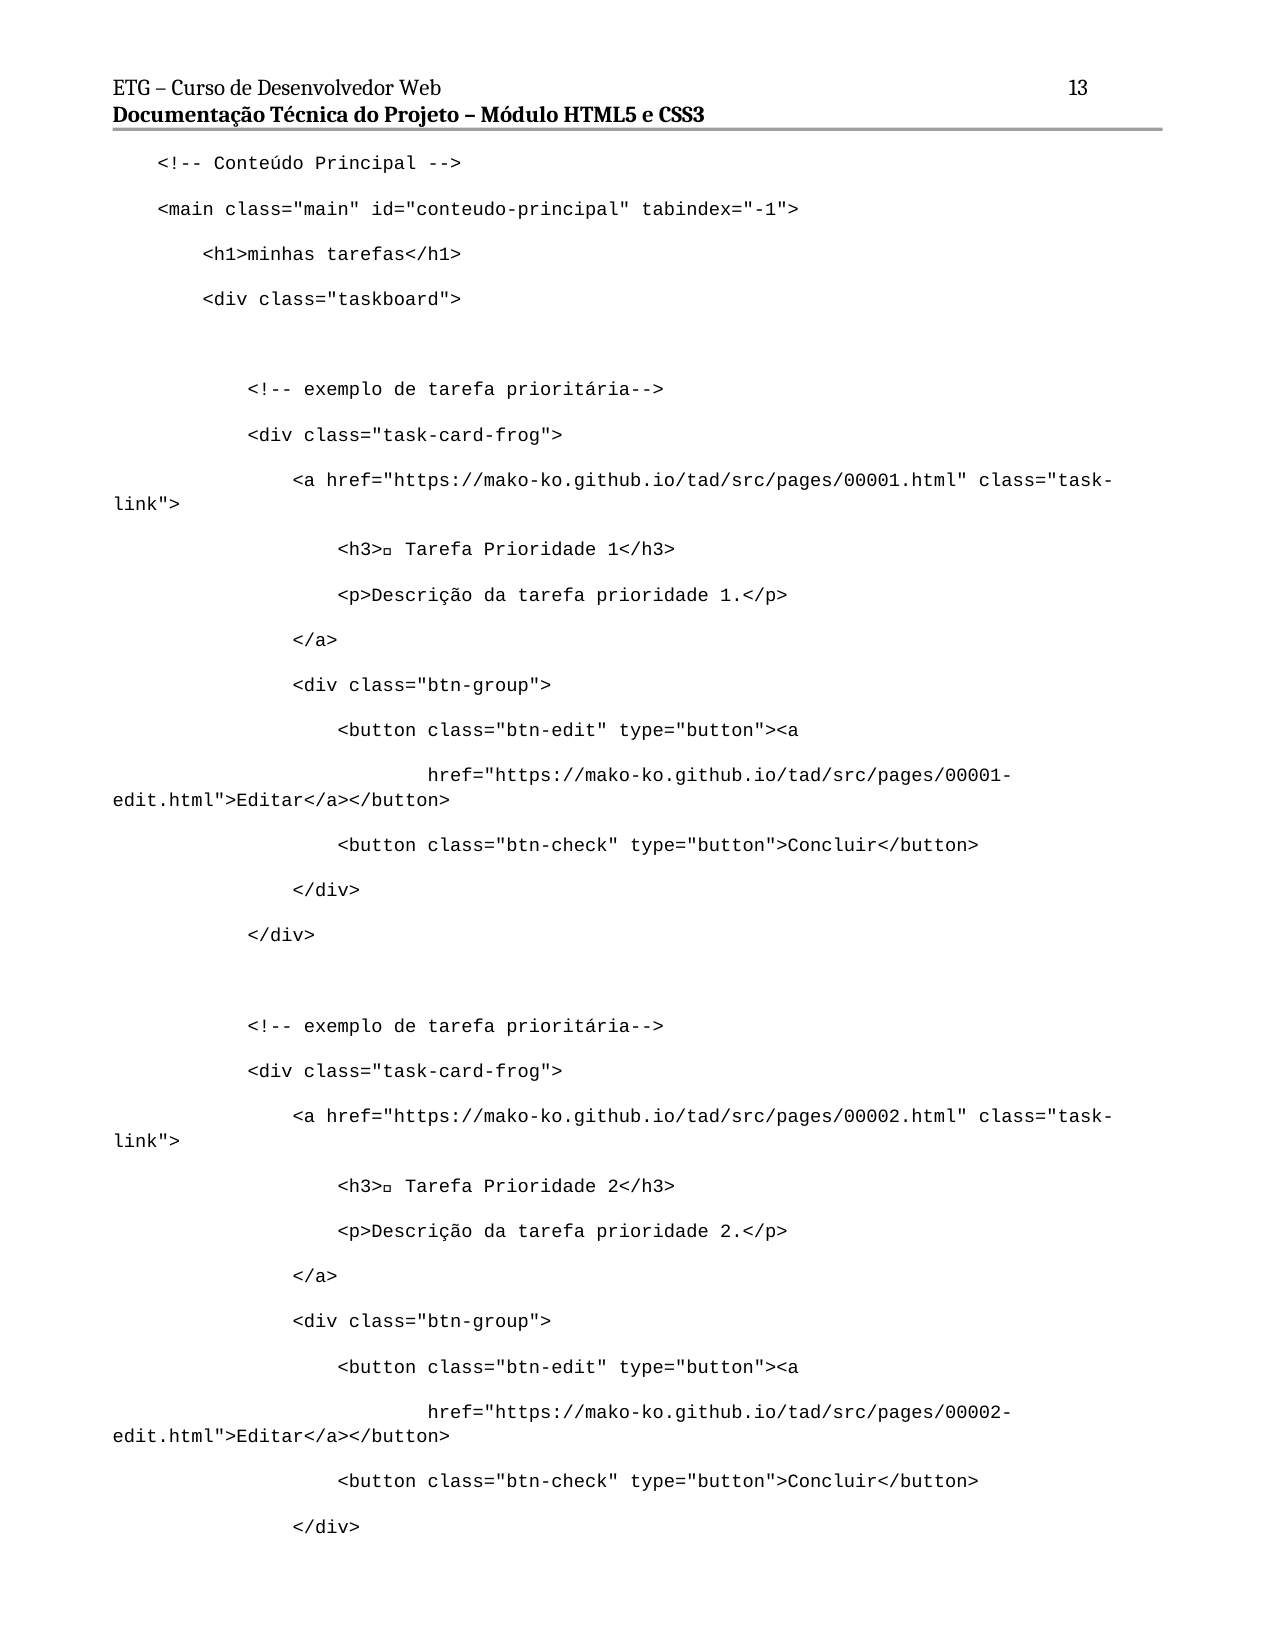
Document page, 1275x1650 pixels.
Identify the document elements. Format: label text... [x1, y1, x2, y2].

text <p>Descrição da tarefa prioridade 2.</p> [112, 1222, 1162, 1243]
text <div class="task-card-frog"> [112, 1062, 1162, 1083]
text <p>Descrição da tarefa prioridade 1.</p> [112, 585, 1162, 607]
text </a> [112, 631, 1162, 652]
text </div> [112, 1517, 1162, 1539]
text </div> [112, 926, 1162, 947]
text <h1>minhas tarefas</h1> [112, 244, 1162, 266]
text <!-- exemplo de tarefa prioritária--> [112, 1017, 1162, 1038]
text <main class="main" id="conteudo-principal" tabindex="-1"> [112, 199, 1162, 221]
text <h3>🐸 Tarefa Prioridade 2</h3> [112, 1177, 1162, 1198]
text href="https://mako-ko.github.io/tad/src/pages/00001-edit.html">Editar</a></button> [112, 766, 1162, 812]
text </a> [112, 1267, 1162, 1288]
text href="https://mako-ko.github.io/tad/src/pages/00002-edit.html">Editar</a></button> [112, 1403, 1162, 1448]
text <!-- Conteúdo Principal --> [112, 154, 1162, 175]
text <button class="btn-edit" type="button"><a [112, 1357, 1162, 1379]
text <div class="btn-group"> [112, 676, 1162, 697]
text <div class="taskboard"> [112, 290, 1162, 311]
text <a href="https://mako-ko.github.io/tad/src/pages/00002.html" class="task-link"> [112, 1107, 1162, 1153]
text <div class="btn-group"> [112, 1312, 1162, 1333]
text <div class="task-card-frog"> [112, 425, 1162, 447]
text <!-- exemplo de tarefa prioritária--> [112, 380, 1162, 401]
text <h3>🐸 Tarefa Prioridade 1</h3> [112, 540, 1162, 561]
text </div> [112, 881, 1162, 902]
text <a href="https://mako-ko.github.io/tad/src/pages/00001.html" class="task-link"> [112, 471, 1162, 516]
text <button class="btn-edit" type="button"><a [112, 721, 1162, 742]
text <button class="btn-check" type="button">Concluir</button> [112, 836, 1162, 857]
text <button class="btn-check" type="button">Concluir</button> [112, 1472, 1162, 1493]
